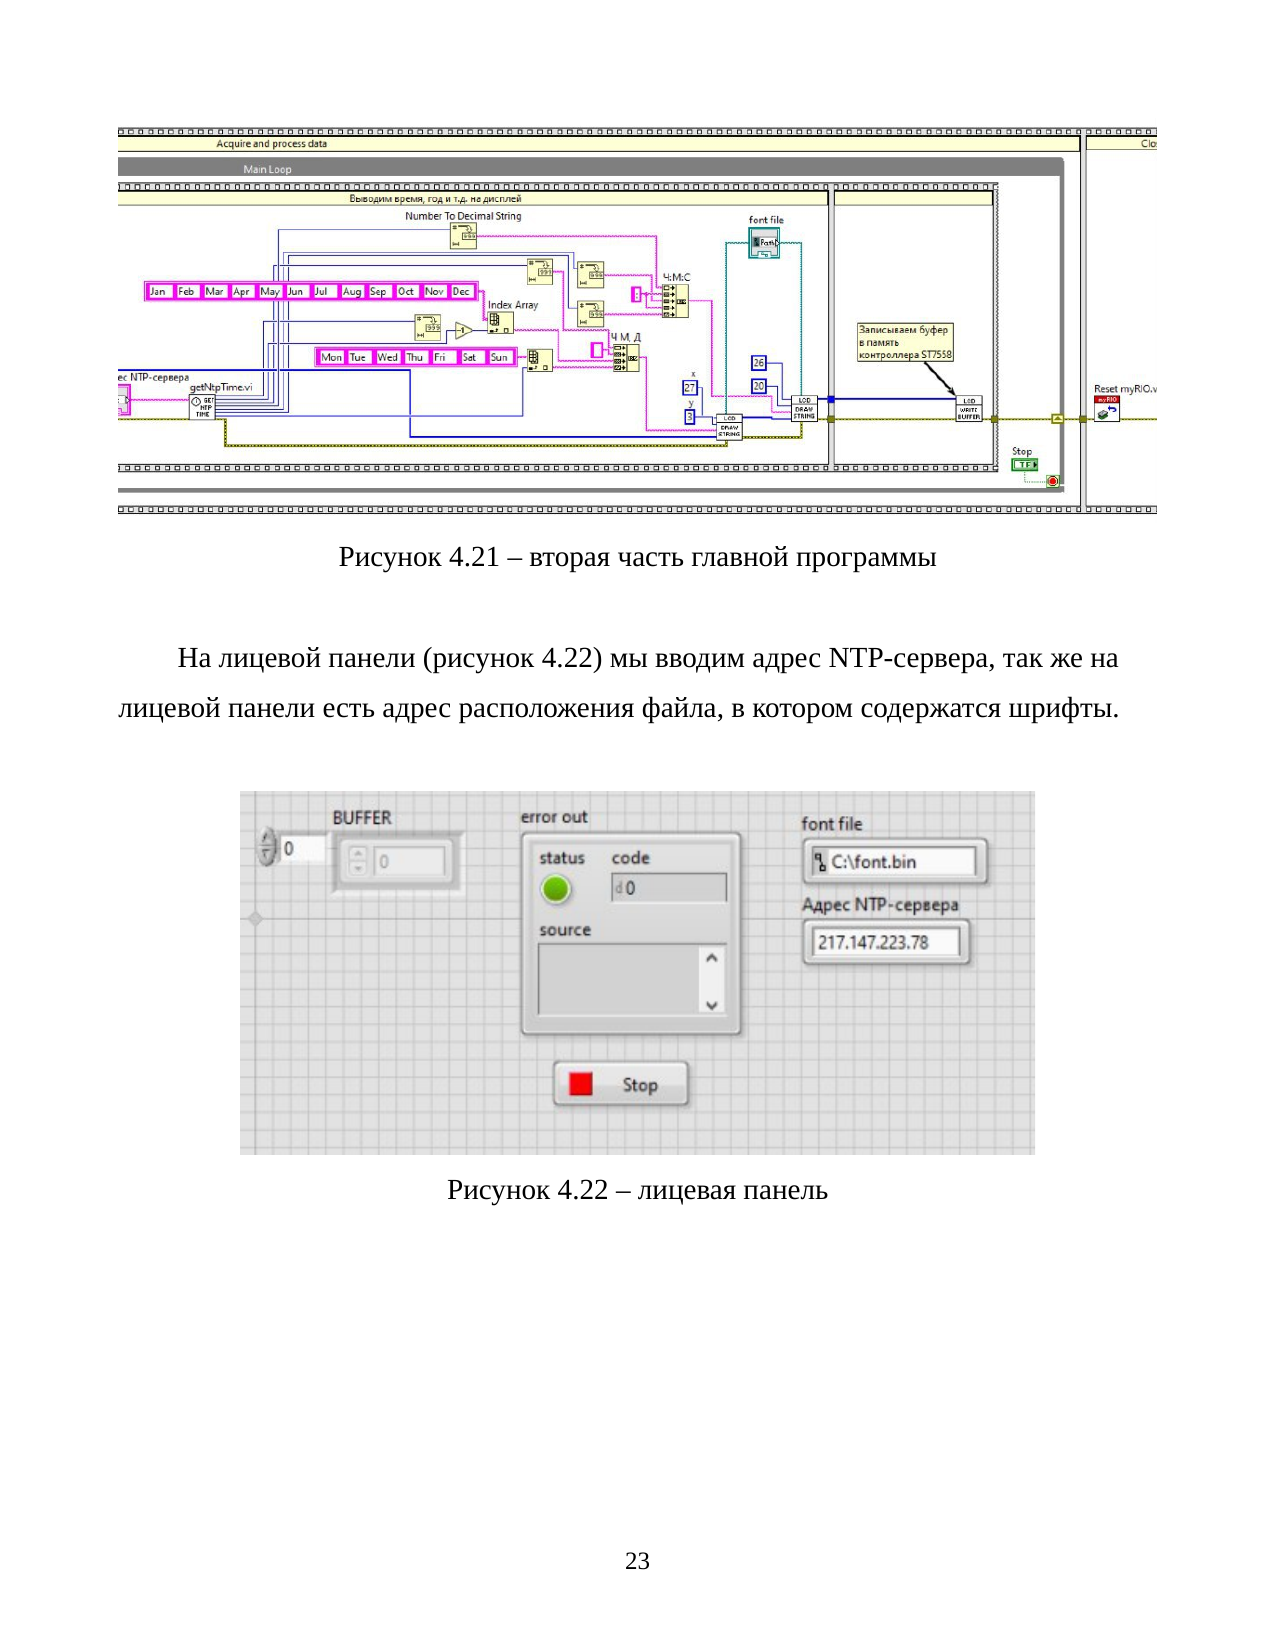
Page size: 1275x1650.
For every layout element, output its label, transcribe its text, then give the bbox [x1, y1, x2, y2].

picture [118, 118, 1157, 523]
text На лицевой панели (рисунок 4.22) мы вводим адрес NTP-сервера, так же на лицевой панели есть адрес расположения файла, в котором содержатся шрифты. [118, 640, 1157, 724]
text Рисунок 4.21 – вторая часть главной программы [118, 539, 1157, 573]
text Рисунок 4.22 – лицевая панель [118, 1172, 1157, 1205]
picture [240, 791, 1035, 1155]
